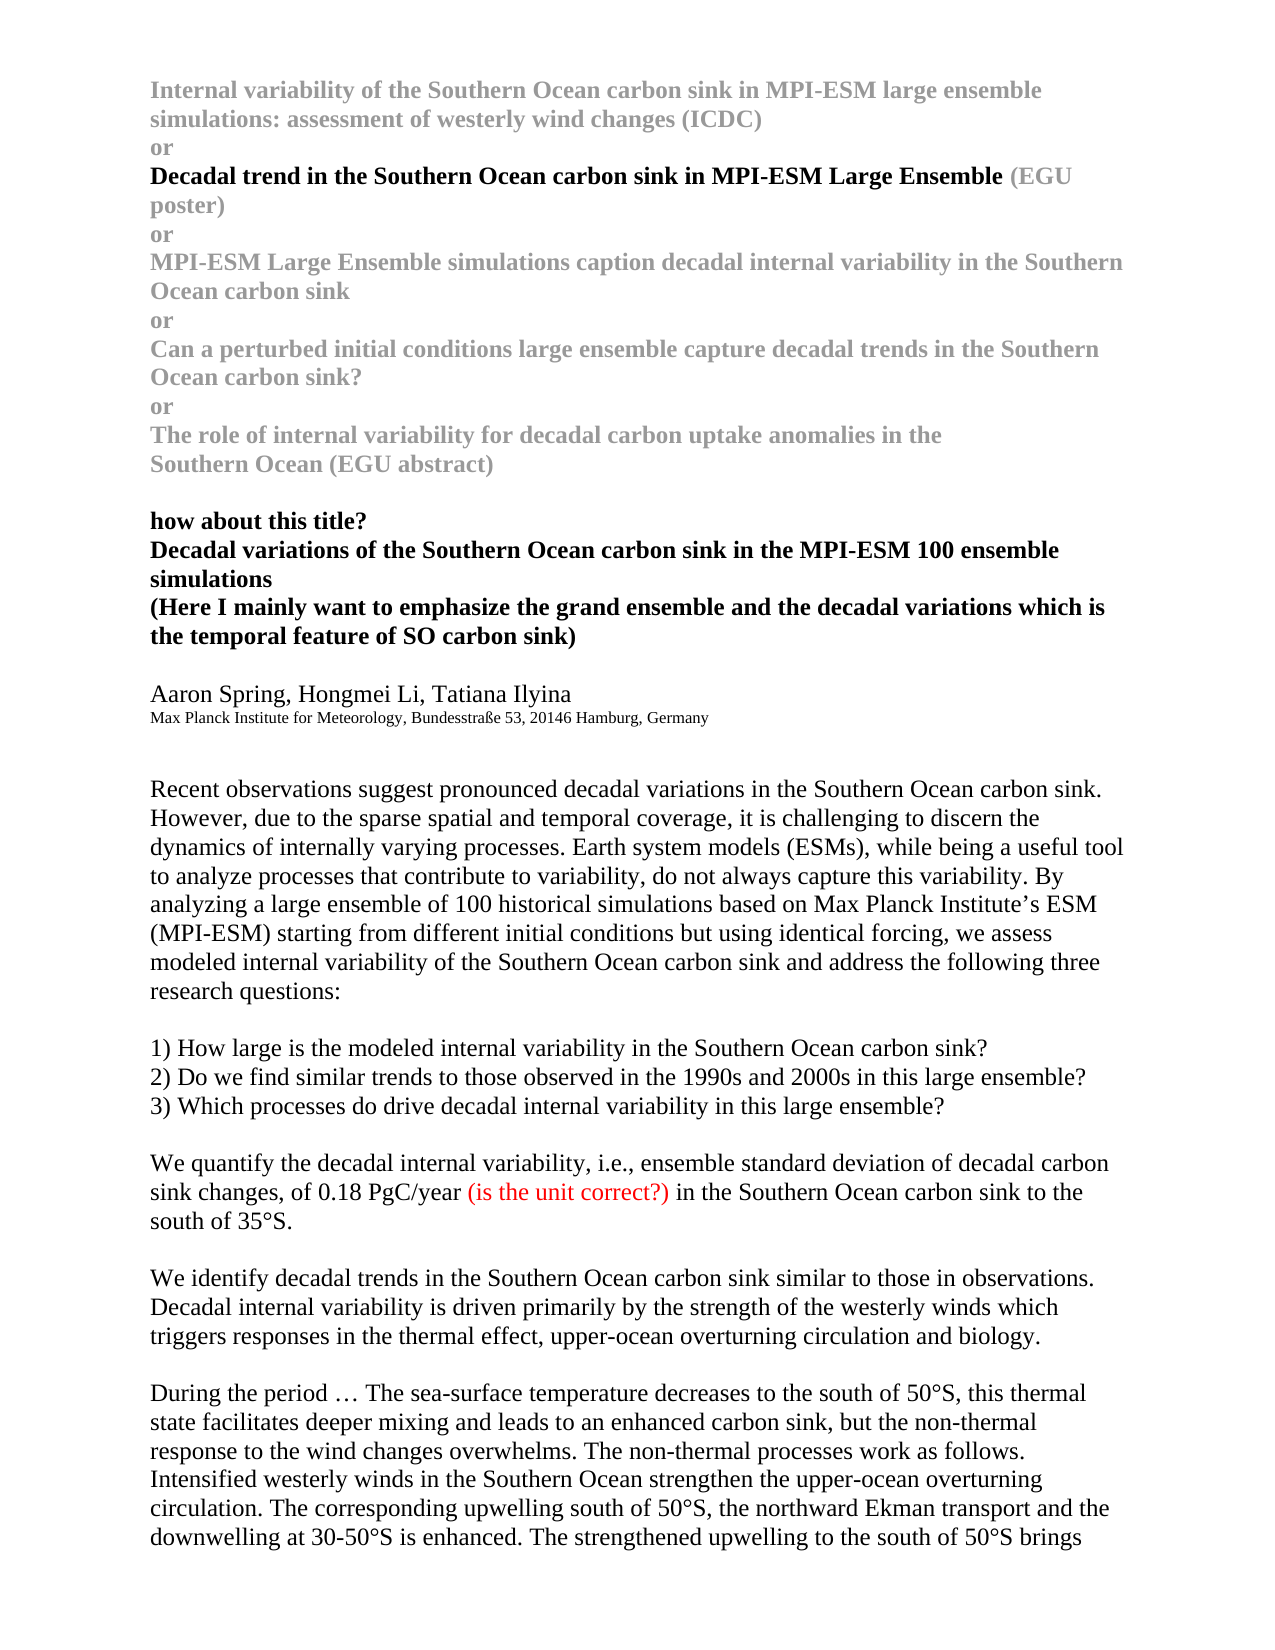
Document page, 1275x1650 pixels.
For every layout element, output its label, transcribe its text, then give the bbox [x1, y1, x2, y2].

text how about this title? [150, 506, 1125, 535]
text Aaron Spring, Hongmei Li, Tatiana Ilyina [150, 679, 1125, 707]
text 1) How large is the modeled internal variability in the Southern Ocean carbon sink? [150, 1033, 1125, 1062]
text Decadal variations of the Southern Ocean carbon sink in the MPI-ESM 100 ensemble simulations [150, 535, 1125, 592]
text or [150, 219, 1125, 247]
text Decadal trend in the Southern Ocean carbon sink in MPI-ESM Large Ensemble (EGU poster) [150, 161, 1125, 219]
text Internal variability of the Southern Ocean carbon sink in MPI-ESM large ensemble simulations: assessment of westerly wind changes (ICDC) [150, 75, 1125, 132]
text During the period … The sea-surface temperature decreases to the south of 50°S, this thermal state facilitates deeper mixing and leads to an enhanced carbon sink, but the non-thermal response to the wind changes overwhelms. The non-thermal processes work as follows. Intensified westerly winds in the Southern Ocean strengthen the upper-ocean overturning circulation. The corresponding upwelling south of 50°S, the northward Ekman transport and the downwelling at 30-50°S is enhanced. The strengthened upwelling to the south of 50°S brings [150, 1378, 1125, 1551]
text 2) Do we find similar trends to those observed in the 1990s and 2000s in this large ensemble? [150, 1062, 1125, 1091]
text or [150, 132, 1125, 161]
text Recent observations suggest pronounced decadal variations in the Southern Ocean carbon sink. However, due to the sparse spatial and temporal coverage, it is challenging to discern the dynamics of internally varying processes. Earth system models (ESMs), while being a useful tool to analyze processes that contribute to variability, do not always capture this variability. By analyzing a large ensemble of 100 historical simulations based on Max Planck Institute’s ESM (MPI-ESM) starting from different initial conditions but using identical forcing, we assess modeled internal variability of the Southern Ocean carbon sink and address the following three research questions: [150, 774, 1125, 1004]
text MPI-ESM Large Ensemble simulations caption decadal internal variability in the Southern Ocean carbon sink [150, 247, 1125, 305]
text The role of internal variability for decadal carbon uptake anomalies in the [150, 420, 1125, 449]
text (Here I mainly want to emphasize the grand ensemble and the decadal variations which is the temporal feature of SO carbon sink) [150, 592, 1125, 650]
text or [150, 305, 1125, 334]
text or [150, 391, 1125, 420]
text Max Planck Institute for Meteorology, Bundesstraße 53, 20146 Hamburg, Germany [150, 707, 1125, 727]
text Southern Ocean (EGU abstract) [150, 449, 1125, 477]
text We quantify the decadal internal variability, i.e., ensemble standard deviation of decadal carbon sink changes, of 0.18 PgC/year (is the unit correct?) in the Southern Ocean carbon sink to the south of 35°S. [150, 1148, 1125, 1234]
text We identify decadal trends in the Southern Ocean carbon sink similar to those in observations. Decadal internal variability is driven primarily by the strength of the westerly winds which triggers responses in the thermal effect, upper-ocean overturning circulation and biology. [150, 1263, 1125, 1349]
text Can a perturbed initial conditions large ensemble capture decadal trends in the Southern Ocean carbon sink? [150, 334, 1125, 391]
text 3) Which processes do drive decadal internal variability in this large ensemble? [150, 1091, 1125, 1119]
